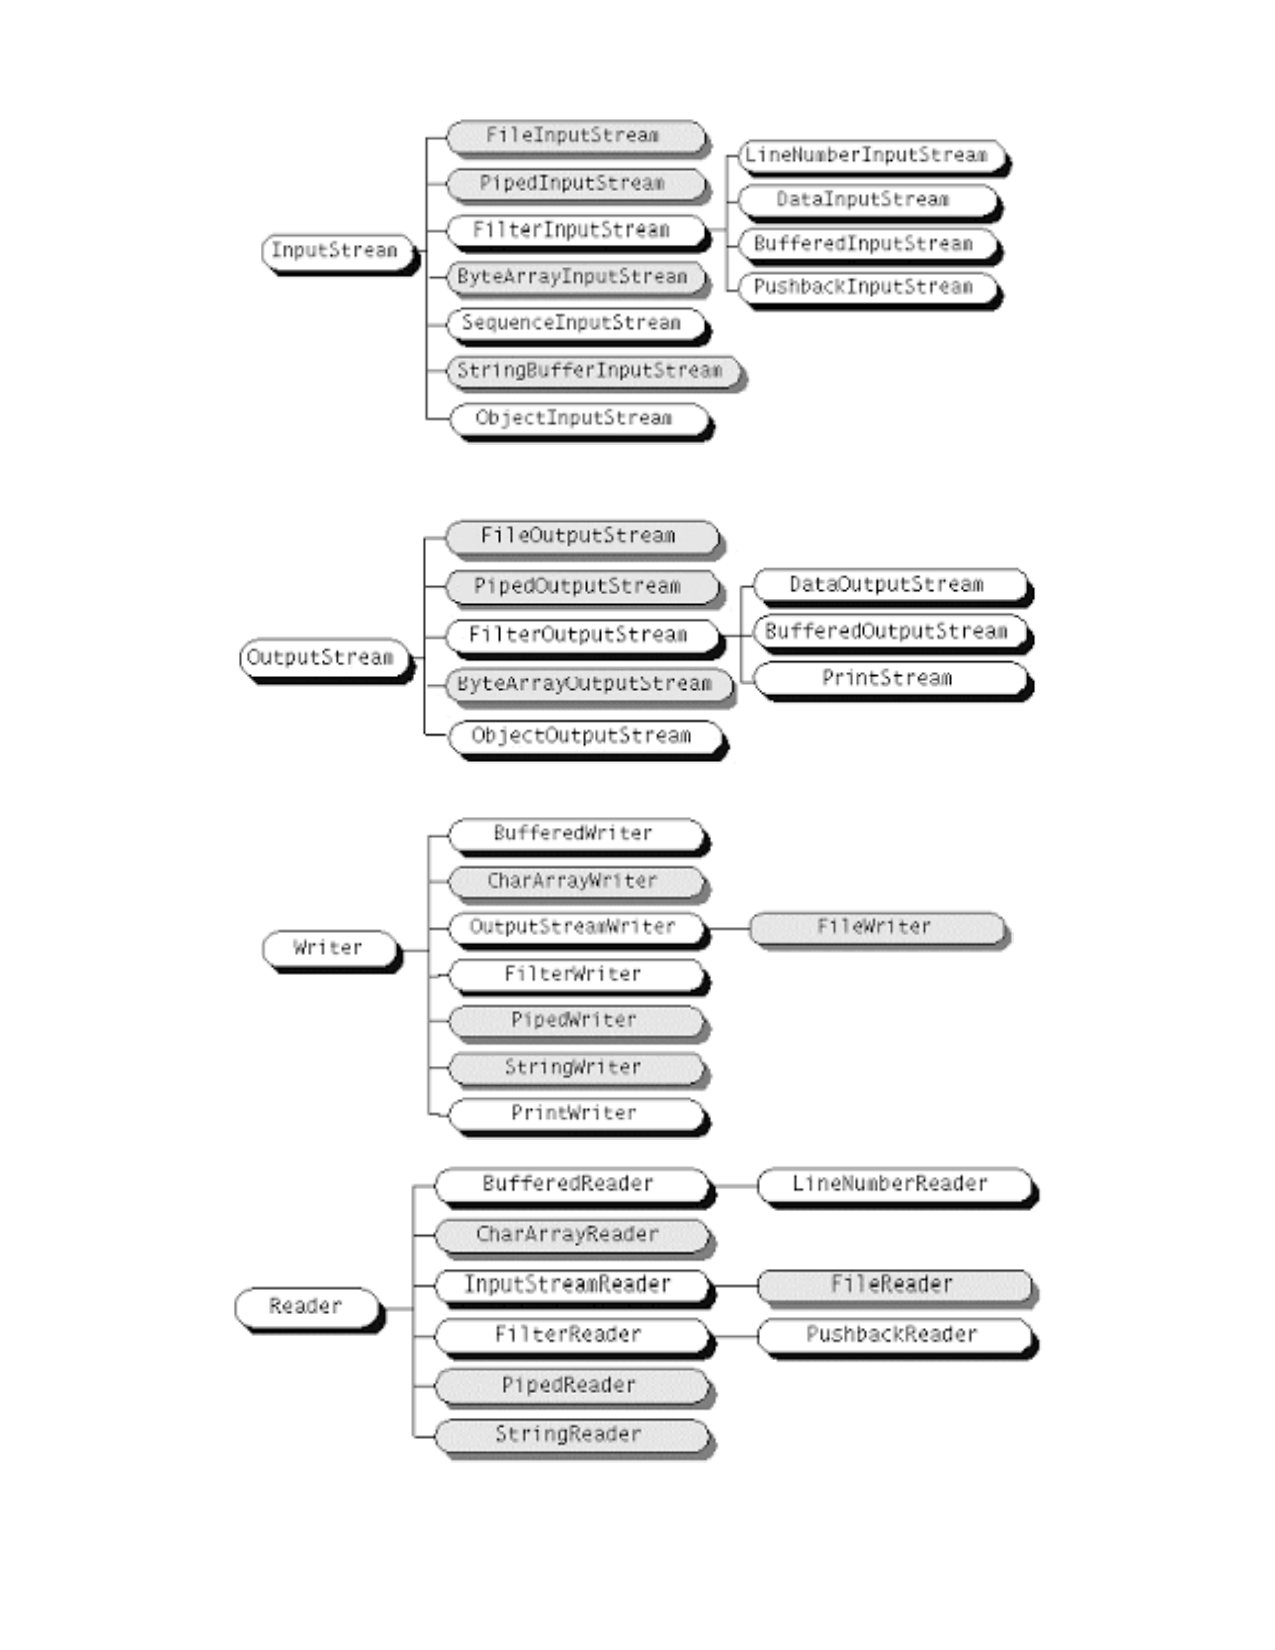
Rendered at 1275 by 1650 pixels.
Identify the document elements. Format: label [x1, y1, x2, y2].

picture [261, 118, 1015, 445]
picture [261, 816, 1014, 1140]
picture [238, 517, 1037, 764]
picture [233, 1166, 1042, 1463]
